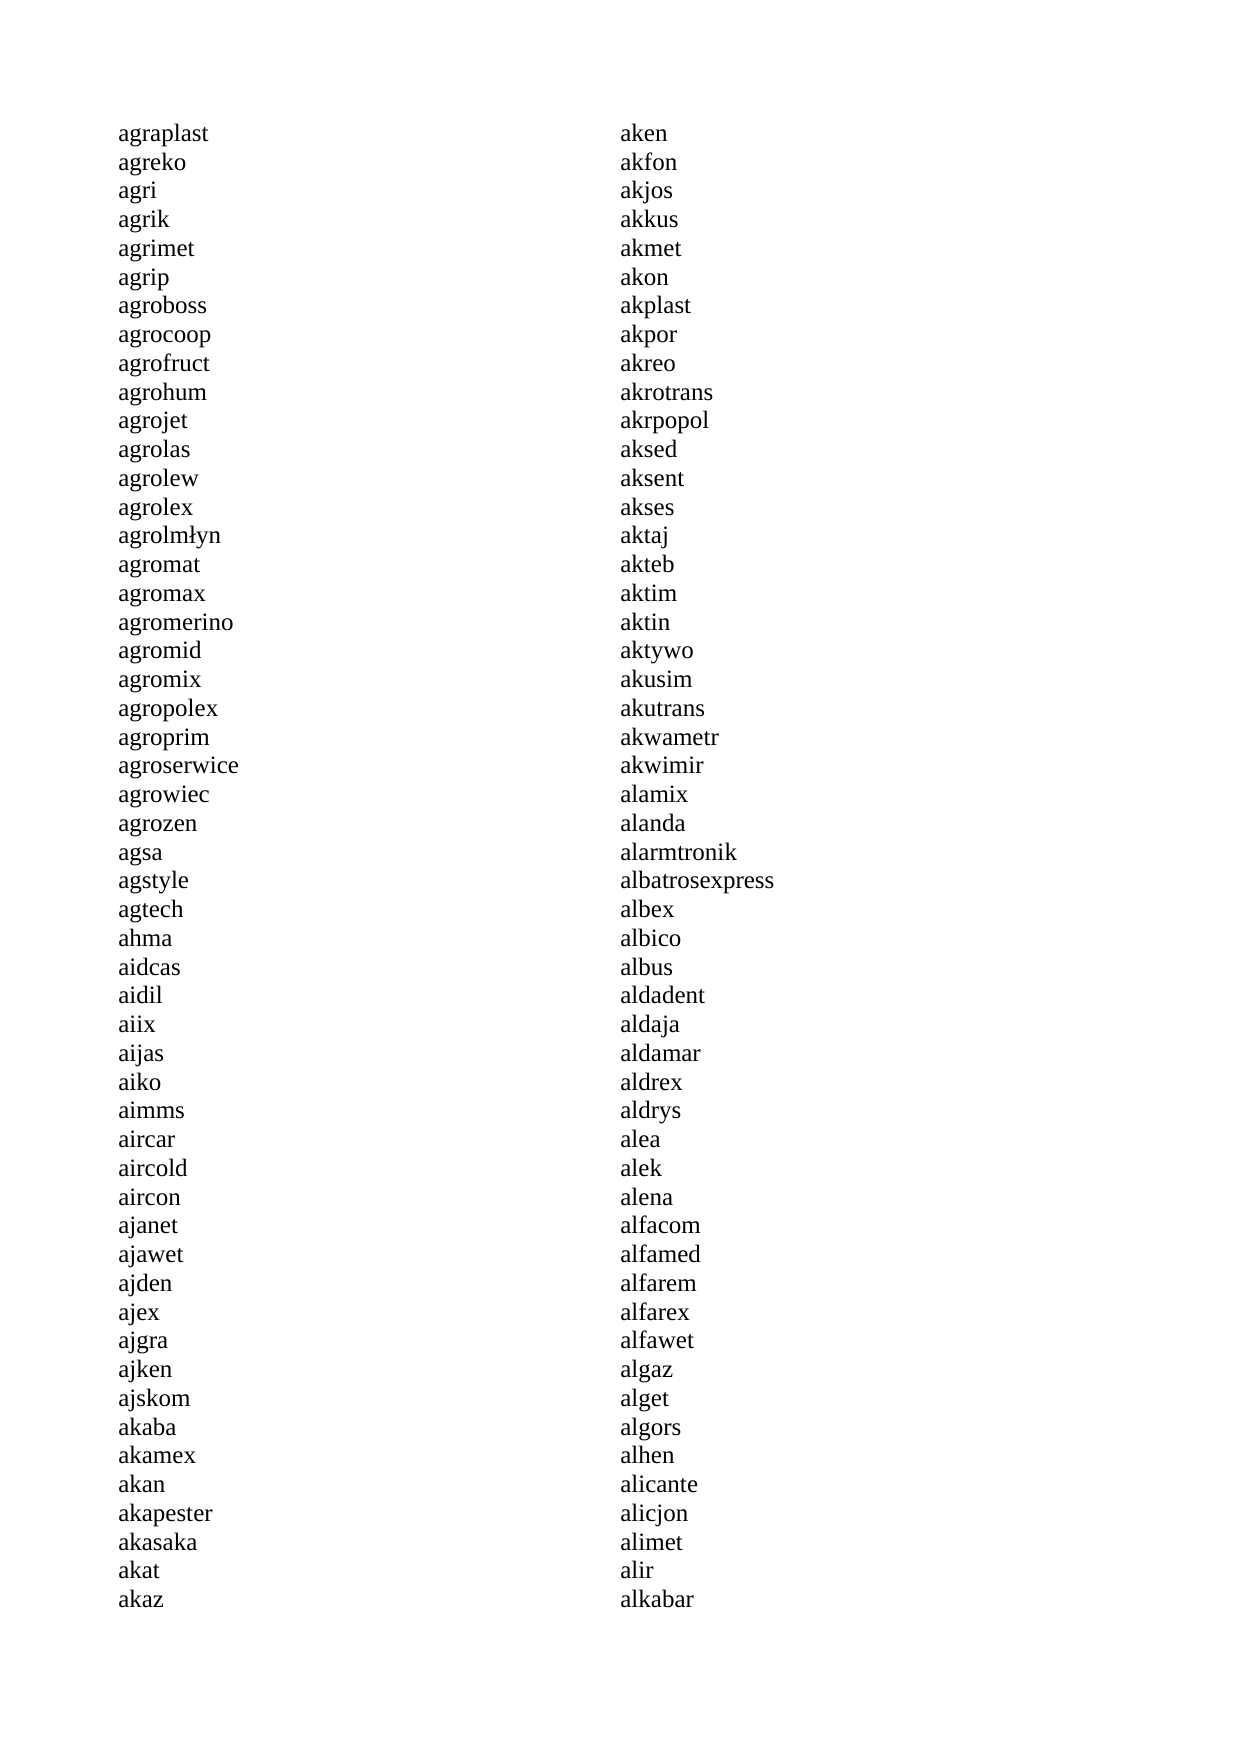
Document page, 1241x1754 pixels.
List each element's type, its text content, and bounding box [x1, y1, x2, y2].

text alfawet [620, 1326, 1122, 1354]
text akutrans [620, 693, 1122, 722]
text agrimet [118, 233, 620, 262]
text akses [620, 492, 1122, 521]
text aktim [620, 578, 1122, 607]
text aktin [620, 607, 1122, 636]
text agrofruct [118, 348, 620, 377]
text aircon [118, 1182, 620, 1211]
text aiix [118, 1009, 620, 1038]
text agromax [118, 578, 620, 607]
text akpor [620, 319, 1122, 348]
text aircold [118, 1153, 620, 1182]
text aldadent [620, 981, 1122, 1009]
text alicjon [620, 1498, 1122, 1527]
text ahma [118, 923, 620, 952]
text aldrex [620, 1067, 1122, 1096]
text alfacom [620, 1211, 1122, 1239]
text agromat [118, 549, 620, 578]
text albex [620, 894, 1122, 923]
text agrolmłyn [118, 521, 620, 549]
text algaz [620, 1354, 1122, 1383]
text akwimir [620, 751, 1122, 779]
text alget [620, 1383, 1122, 1412]
text alir [620, 1556, 1122, 1584]
text ajken [118, 1354, 620, 1383]
text agstyle [118, 866, 620, 894]
text alea [620, 1124, 1122, 1153]
text agsa [118, 837, 620, 866]
text aidil [118, 981, 620, 1009]
text alicante [620, 1469, 1122, 1498]
text akjos [620, 176, 1122, 204]
text aircar [118, 1124, 620, 1153]
text agraplast [118, 118, 620, 147]
text akan [118, 1469, 620, 1498]
text agri [118, 176, 620, 204]
text albico [620, 923, 1122, 952]
text albus [620, 952, 1122, 981]
text aimms [118, 1096, 620, 1124]
text agropolex [118, 693, 620, 722]
text aken [620, 118, 1122, 147]
text agrolex [118, 492, 620, 521]
text akteb [620, 549, 1122, 578]
text akaba [118, 1412, 620, 1441]
text akkus [620, 204, 1122, 233]
text akrpopol [620, 406, 1122, 434]
text alarmtronik [620, 837, 1122, 866]
text agrojet [118, 406, 620, 434]
text akon [620, 262, 1122, 291]
text agrowiec [118, 779, 620, 808]
text agroserwice [118, 751, 620, 779]
text alfamed [620, 1239, 1122, 1268]
text akwametr [620, 722, 1122, 751]
text akrotrans [620, 377, 1122, 406]
text aiko [118, 1067, 620, 1096]
text ajex [118, 1297, 620, 1326]
text alek [620, 1153, 1122, 1182]
text agrolas [118, 434, 620, 463]
text aijas [118, 1038, 620, 1067]
text akamex [118, 1441, 620, 1469]
text akplast [620, 291, 1122, 319]
text aldamar [620, 1038, 1122, 1067]
text alanda [620, 808, 1122, 837]
text agrip [118, 262, 620, 291]
text alfarem [620, 1268, 1122, 1297]
text algors [620, 1412, 1122, 1441]
text albatrosexpress [620, 866, 1122, 894]
text ajanet [118, 1211, 620, 1239]
text alhen [620, 1441, 1122, 1469]
text aidcas [118, 952, 620, 981]
text aldaja [620, 1009, 1122, 1038]
text agrolew [118, 463, 620, 492]
text alamix [620, 779, 1122, 808]
text agromix [118, 664, 620, 693]
text ajawet [118, 1239, 620, 1268]
text agroboss [118, 291, 620, 319]
text agrik [118, 204, 620, 233]
text aksent [620, 463, 1122, 492]
text alena [620, 1182, 1122, 1211]
text agtech [118, 894, 620, 923]
text akusim [620, 664, 1122, 693]
text alfarex [620, 1297, 1122, 1326]
text agroprim [118, 722, 620, 751]
text agrocoop [118, 319, 620, 348]
text agrozen [118, 808, 620, 837]
text ajgra [118, 1326, 620, 1354]
text akreo [620, 348, 1122, 377]
text akat [118, 1556, 620, 1584]
text akfon [620, 147, 1122, 176]
text akapester [118, 1498, 620, 1527]
text aldrys [620, 1096, 1122, 1124]
text akaz [118, 1584, 620, 1613]
text aktywo [620, 636, 1122, 664]
text agromerino [118, 607, 620, 636]
text ajden [118, 1268, 620, 1297]
text aksed [620, 434, 1122, 463]
text akmet [620, 233, 1122, 262]
text agromid [118, 636, 620, 664]
text agrohum [118, 377, 620, 406]
text agreko [118, 147, 620, 176]
text alimet [620, 1527, 1122, 1556]
text alkabar [620, 1584, 1122, 1613]
text ajskom [118, 1383, 620, 1412]
text akasaka [118, 1527, 620, 1556]
text aktaj [620, 521, 1122, 549]
